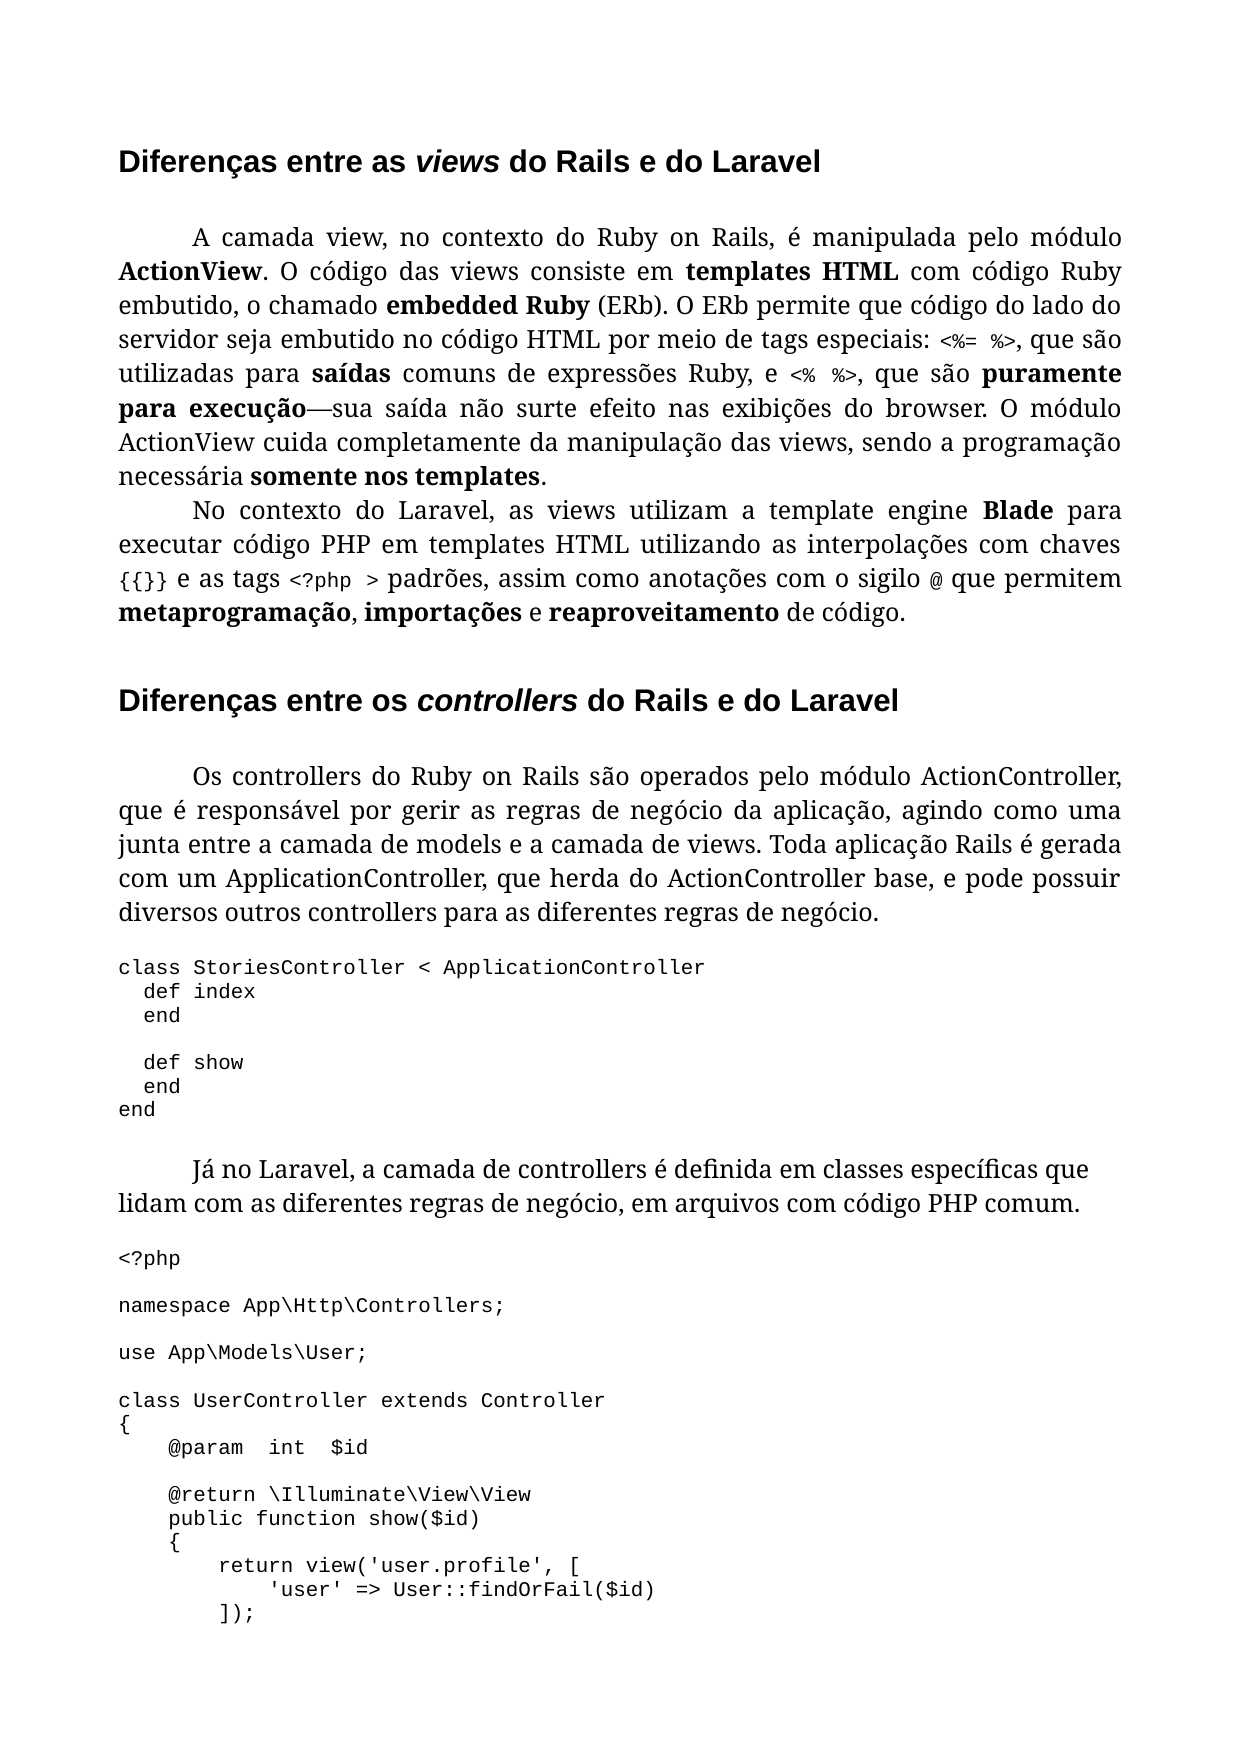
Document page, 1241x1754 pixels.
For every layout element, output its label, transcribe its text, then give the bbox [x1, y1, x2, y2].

text { [118, 1531, 1122, 1555]
text public function show($id) [118, 1508, 1122, 1531]
text 'user' => User::findOrFail($id) [118, 1579, 1122, 1602]
text <?php [118, 1248, 1122, 1271]
text { [118, 1413, 1122, 1437]
text ]); [118, 1602, 1122, 1626]
text namespace App\Http\Controllers; [118, 1295, 1122, 1319]
text Já no Laravel, a camada de controllers é definida em classes específicas que lidam com as diferentes regras de negócio, em arquivos com código PHP comum. [118, 1151, 1122, 1219]
text end [118, 1076, 1122, 1099]
subtitle Diferenças entre as views do Rails e do Laravel [118, 143, 1122, 179]
text end [118, 1099, 1122, 1123]
text @param int $id [118, 1437, 1122, 1461]
text A camada view, no contexto do Ruby on Rails, é manipulada pelo módulo ActionView. O código das views consiste em templates HTML com código Ruby embutido, o chamado embedded Ruby (ERb). O ERb permite que código do lado do servidor seja embutido no código HTML por meio de tags especiais: <%= %>, que são utilizadas para saídas comuns de expressões Ruby, e <% %>, que são puramente para execução—sua saída não surte efeito nas exibições do browser. O módulo ActionView cuida completamente da manipulação das views, sendo a programação necessária somente nos templates. [118, 220, 1122, 492]
text class UserController extends Controller [118, 1389, 1122, 1413]
text Os controllers do Ruby on Rails são operados pelo módulo ActionController, que é responsável por gerir as regras de negócio da aplicação, agindo como uma junta entre a camada de models e a camada de views. Toda aplicação Rails é gerada com um ApplicationController, que herda do ActionController base, e pode possuir diversos outros controllers para as diferentes regras de negócio. [118, 759, 1122, 929]
text def show [118, 1052, 1122, 1076]
text class StoriesController < ApplicationController [118, 957, 1122, 981]
text use App\Models\User; [118, 1342, 1122, 1366]
text def index [118, 981, 1122, 1005]
text No contexto do Laravel, as views utilizam a template engine Blade para executar código PHP em templates HTML utilizando as interpolações com chaves {{}} e as tags <?php > padrões, assim como anotações com o sigilo @ que permitem metaprogramação, importações e reaproveitamento de código. [118, 492, 1122, 629]
text @return \Illuminate\View\View [118, 1484, 1122, 1508]
subtitle Diferenças entre os controllers do Rails e do Laravel [118, 682, 1122, 718]
text return view('user.profile', [ [118, 1555, 1122, 1579]
text end [118, 1005, 1122, 1028]
